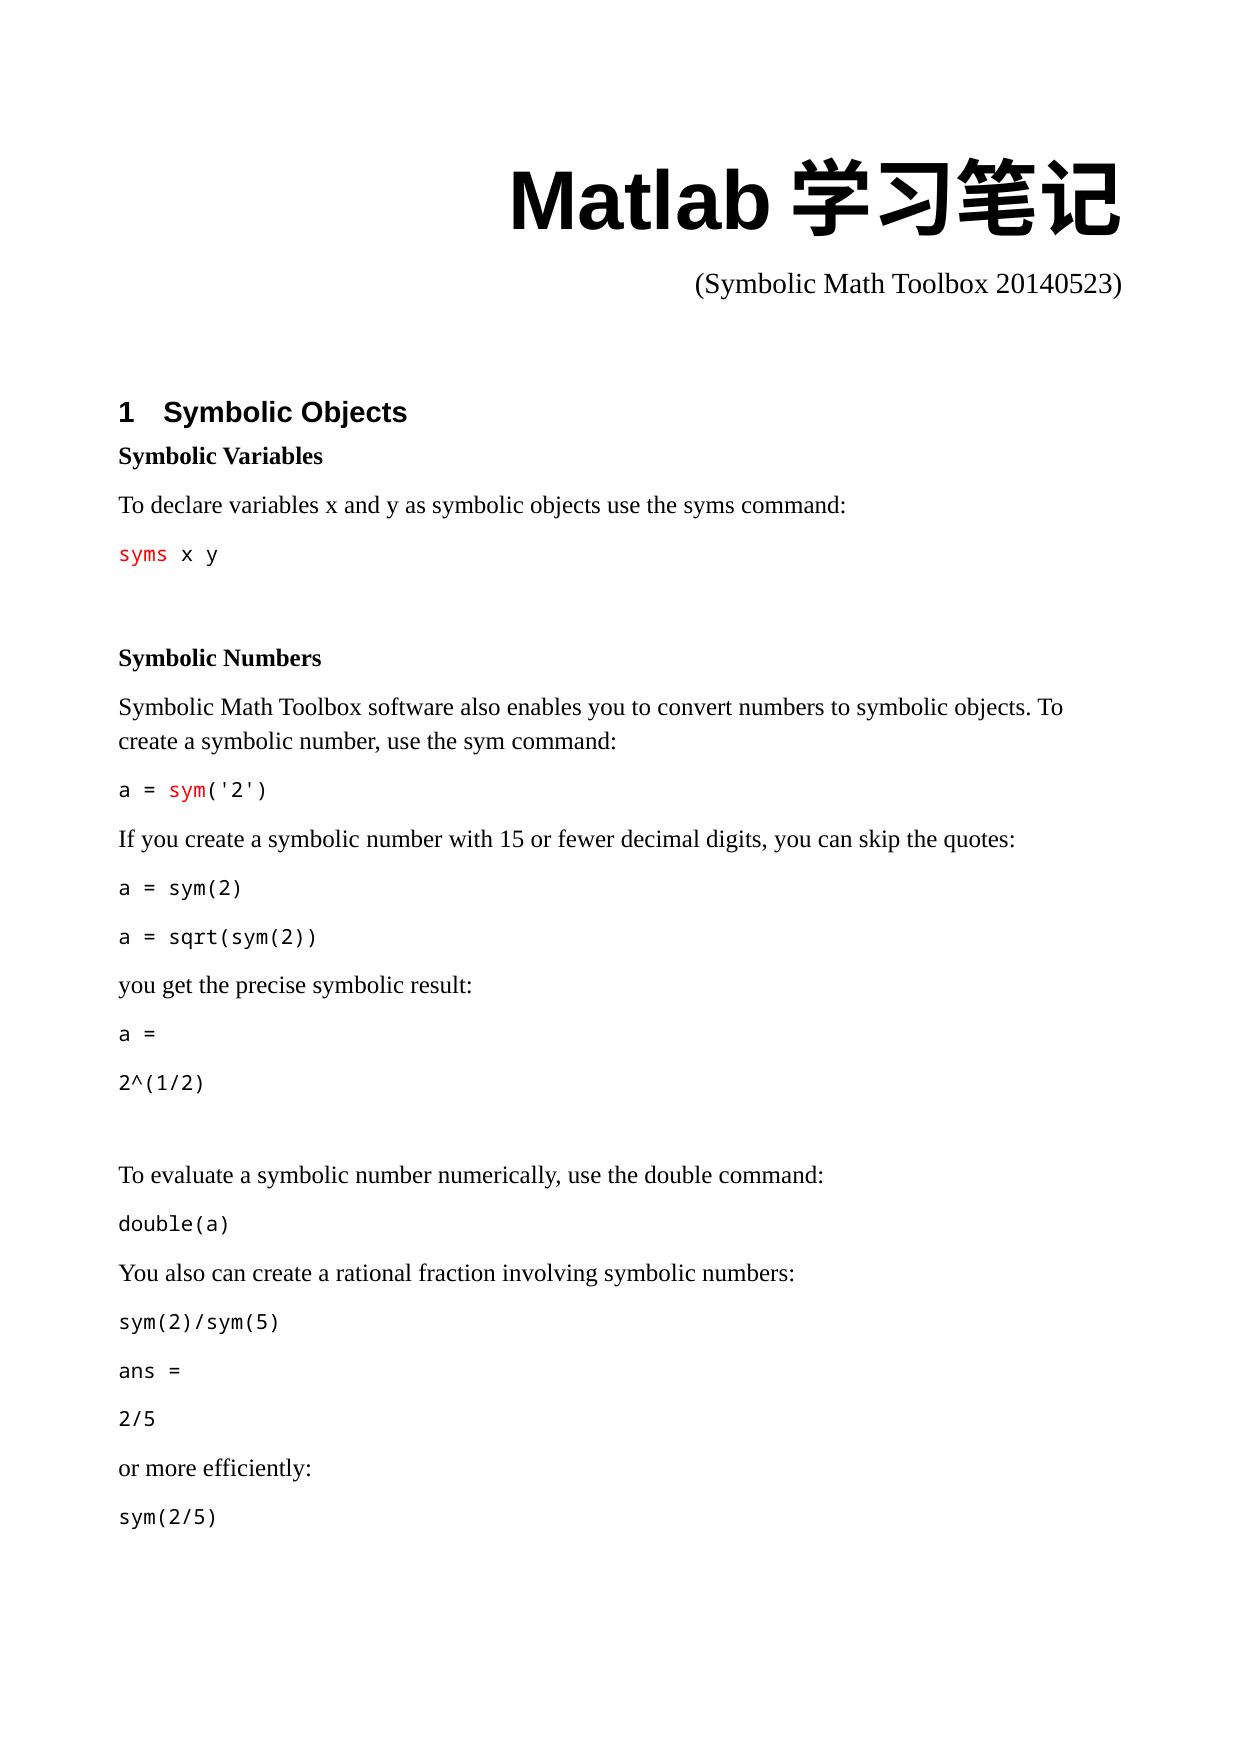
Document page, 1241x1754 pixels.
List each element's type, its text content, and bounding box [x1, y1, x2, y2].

text double(a) [118, 1209, 1122, 1238]
text Symbolic Math Toolbox software also enables you to convert numbers to symbolic objects. To create a symbolic number, use the sym command: [118, 692, 1122, 755]
text a = [118, 1019, 1122, 1048]
text a = sym('2') [118, 776, 1122, 804]
text sym(2/5) [118, 1502, 1122, 1531]
text Symbolic Numbers [118, 643, 1122, 672]
subtitle Matlab学习笔记 [118, 133, 1122, 253]
text Symbolic Variables [118, 441, 1122, 469]
text If you create a symbolic number with 15 or fewer decimal digits, you can skip the quotes: [118, 824, 1122, 853]
text a = sym(2) [118, 873, 1122, 902]
text To declare variables x and y as symbolic objects use the syms command: [118, 490, 1122, 518]
text To evaluate a symbolic number numerically, use the double command: [118, 1160, 1122, 1189]
text You also can create a rational fraction involving symbolic numbers: [118, 1258, 1122, 1287]
text ans = [118, 1356, 1122, 1384]
text a = sqrt(sym(2)) [118, 922, 1122, 950]
text 2/5 [118, 1404, 1122, 1433]
subtitle Symbolic Objects [118, 395, 1122, 428]
text or more efficiently: [118, 1453, 1122, 1482]
text 2^(1/2) [118, 1068, 1122, 1097]
text sym(2)/sym(5) [118, 1307, 1122, 1336]
text you get the precise symbolic result: [118, 971, 1122, 999]
text syms x y [118, 539, 1122, 567]
text (Symbolic Math Toolbox 20140523) [118, 266, 1122, 299]
